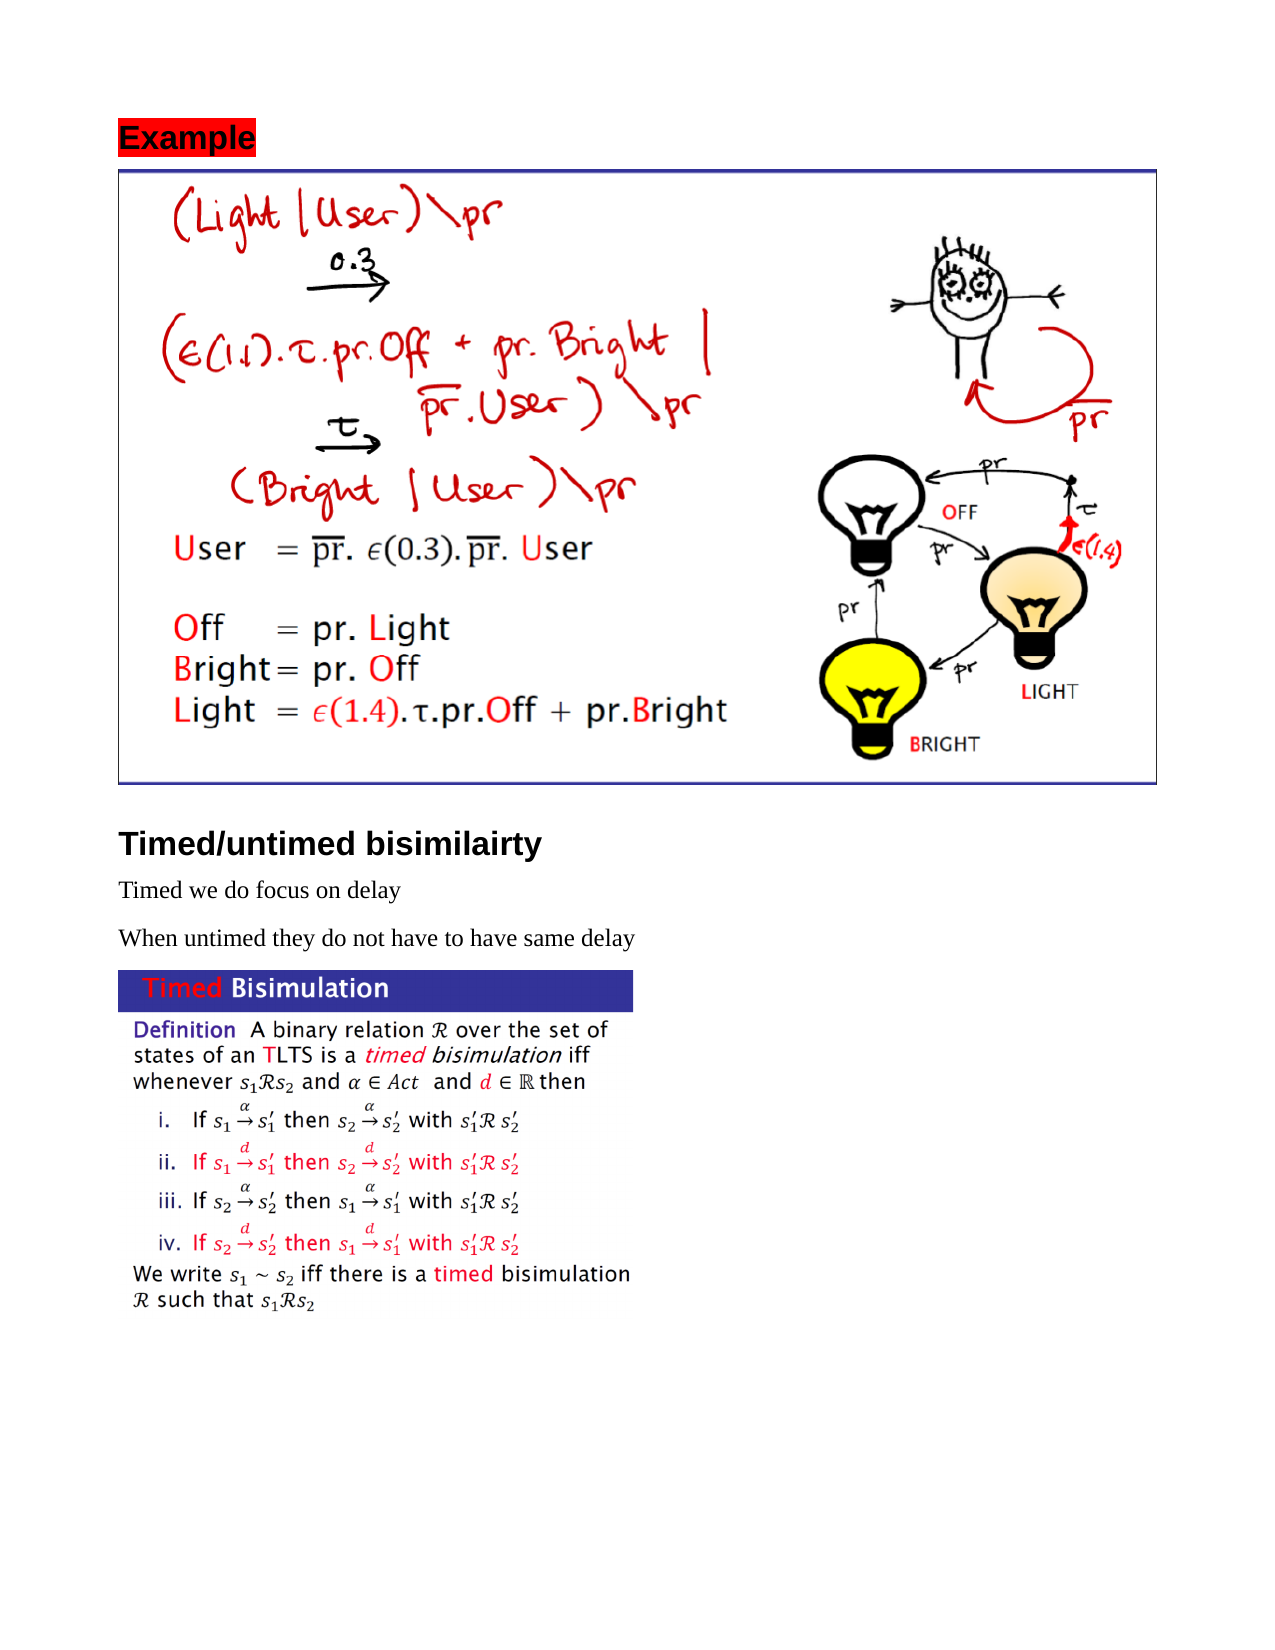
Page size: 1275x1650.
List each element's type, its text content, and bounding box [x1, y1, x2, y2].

text Timed we do focus on delay [118, 875, 1157, 904]
subtitle Example [118, 118, 1157, 157]
picture [118, 169, 1157, 785]
subtitle Timed/untimed bisimilairty [118, 824, 1157, 862]
text When untimed they do not have to have same delay [118, 923, 1157, 951]
picture [118, 970, 634, 1319]
